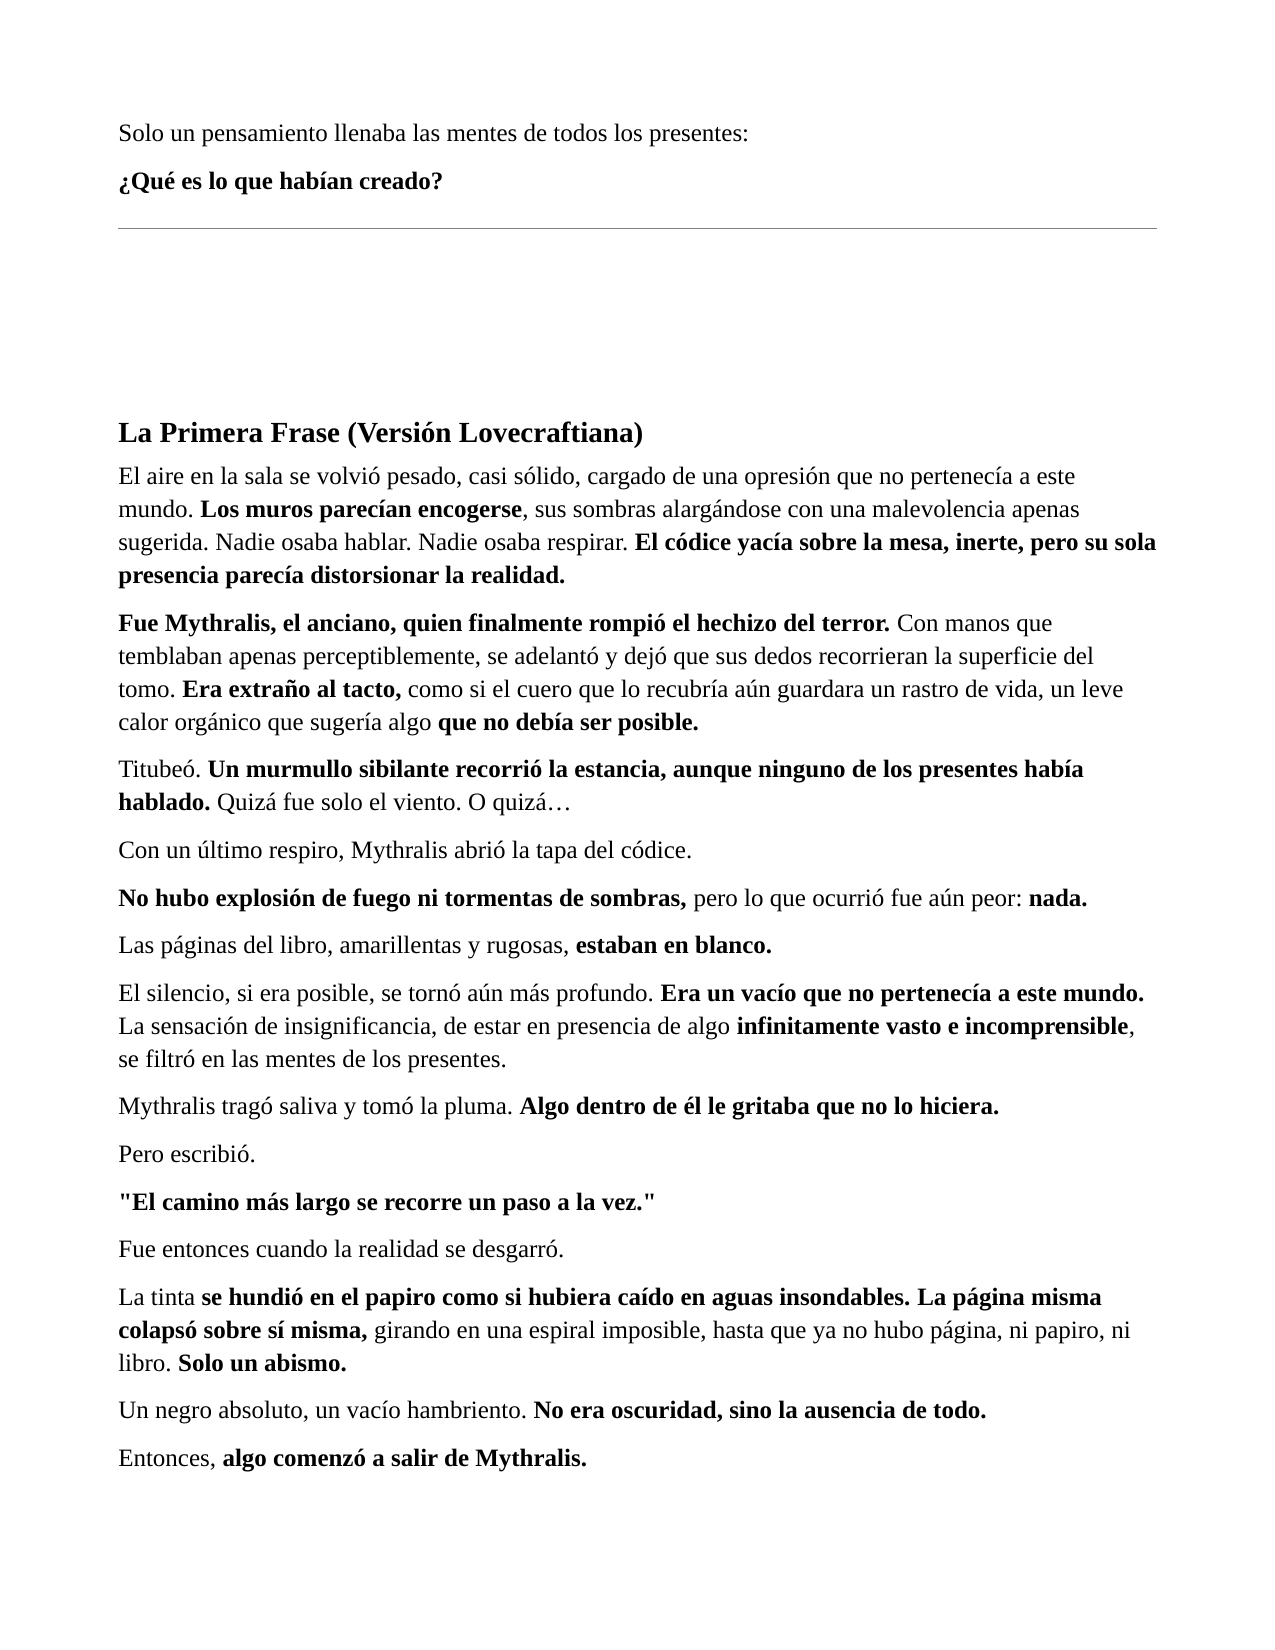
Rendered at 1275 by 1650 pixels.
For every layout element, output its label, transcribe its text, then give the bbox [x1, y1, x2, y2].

text Fue entonces cuando la realidad se desgarró. [118, 1234, 1157, 1263]
text Las páginas del libro, amarillentas y rugosas, estaban en blanco. [118, 930, 1157, 959]
text Un negro absoluto, un vacío hambriento. No era oscuridad, sino la ausencia de todo. [118, 1396, 1157, 1424]
text Mythralis tragó saliva y tomó la pluma. Algo dentro de él le gritaba que no lo hiciera. [118, 1091, 1157, 1120]
text Entonces, algo comenzó a salir de Mythralis. [118, 1443, 1157, 1472]
text Pero escribió. [118, 1139, 1157, 1168]
text El aire en la sala se volvió pesado, casi sólido, cargado de una opresión que no pertenecía a este mundo. Los muros parecían encogerse, sus sombras alargándose con una malevolencia apenas sugerida. Nadie osaba hablar. Nadie osaba respirar. El códice yacía sobre la mesa, inerte, pero su sola presencia parecía distorsionar la realidad. [118, 461, 1157, 589]
text "El camino más largo se recorre un paso a la vez." [118, 1187, 1157, 1215]
text Titubeó. Un murmullo sibilante recorrió la estancia, aunque ninguno de los presentes había hablado. Quizá fue solo el viento. O quizá… [118, 754, 1157, 816]
text Con un último respiro, Mythralis abrió la tapa del códice. [118, 835, 1157, 864]
text ¿Qué es lo que habían creado? [118, 166, 1157, 194]
text No hubo explosión de fuego ni tormentas de sombras, pero lo que ocurrió fue aún peor: nada. [118, 883, 1157, 911]
text Solo un pensamiento llenaba las mentes de todos los presentes: [118, 118, 1157, 147]
text El silencio, si era posible, se tornó aún más profundo. Era un vacío que no pertenecía a este mundo. La sensación de insignificancia, de estar en presencia de algo infinitamente vasto e incomprensible, se filtró en las mentes de los presentes. [118, 978, 1157, 1073]
subtitle La Primera Frase (Versión Lovecraftiana) [118, 415, 1157, 448]
text Fue Mythralis, el anciano, quien finalmente rompió el hechizo del terror. Con manos que temblaban apenas perceptiblemente, se adelantó y dejó que sus dedos recorrieran la superficie del tomo. Era extraño al tacto, como si el cuero que lo recubría aún guardara un rastro de vida, un leve calor orgánico que sugería algo que no debía ser posible. [118, 608, 1157, 736]
text La tinta se hundió en el papiro como si hubiera caído en aguas insondables. La página misma colapsó sobre sí misma, girando en una espiral imposible, hasta que ya no hubo página, ni papiro, ni libro. Solo un abismo. [118, 1282, 1157, 1377]
